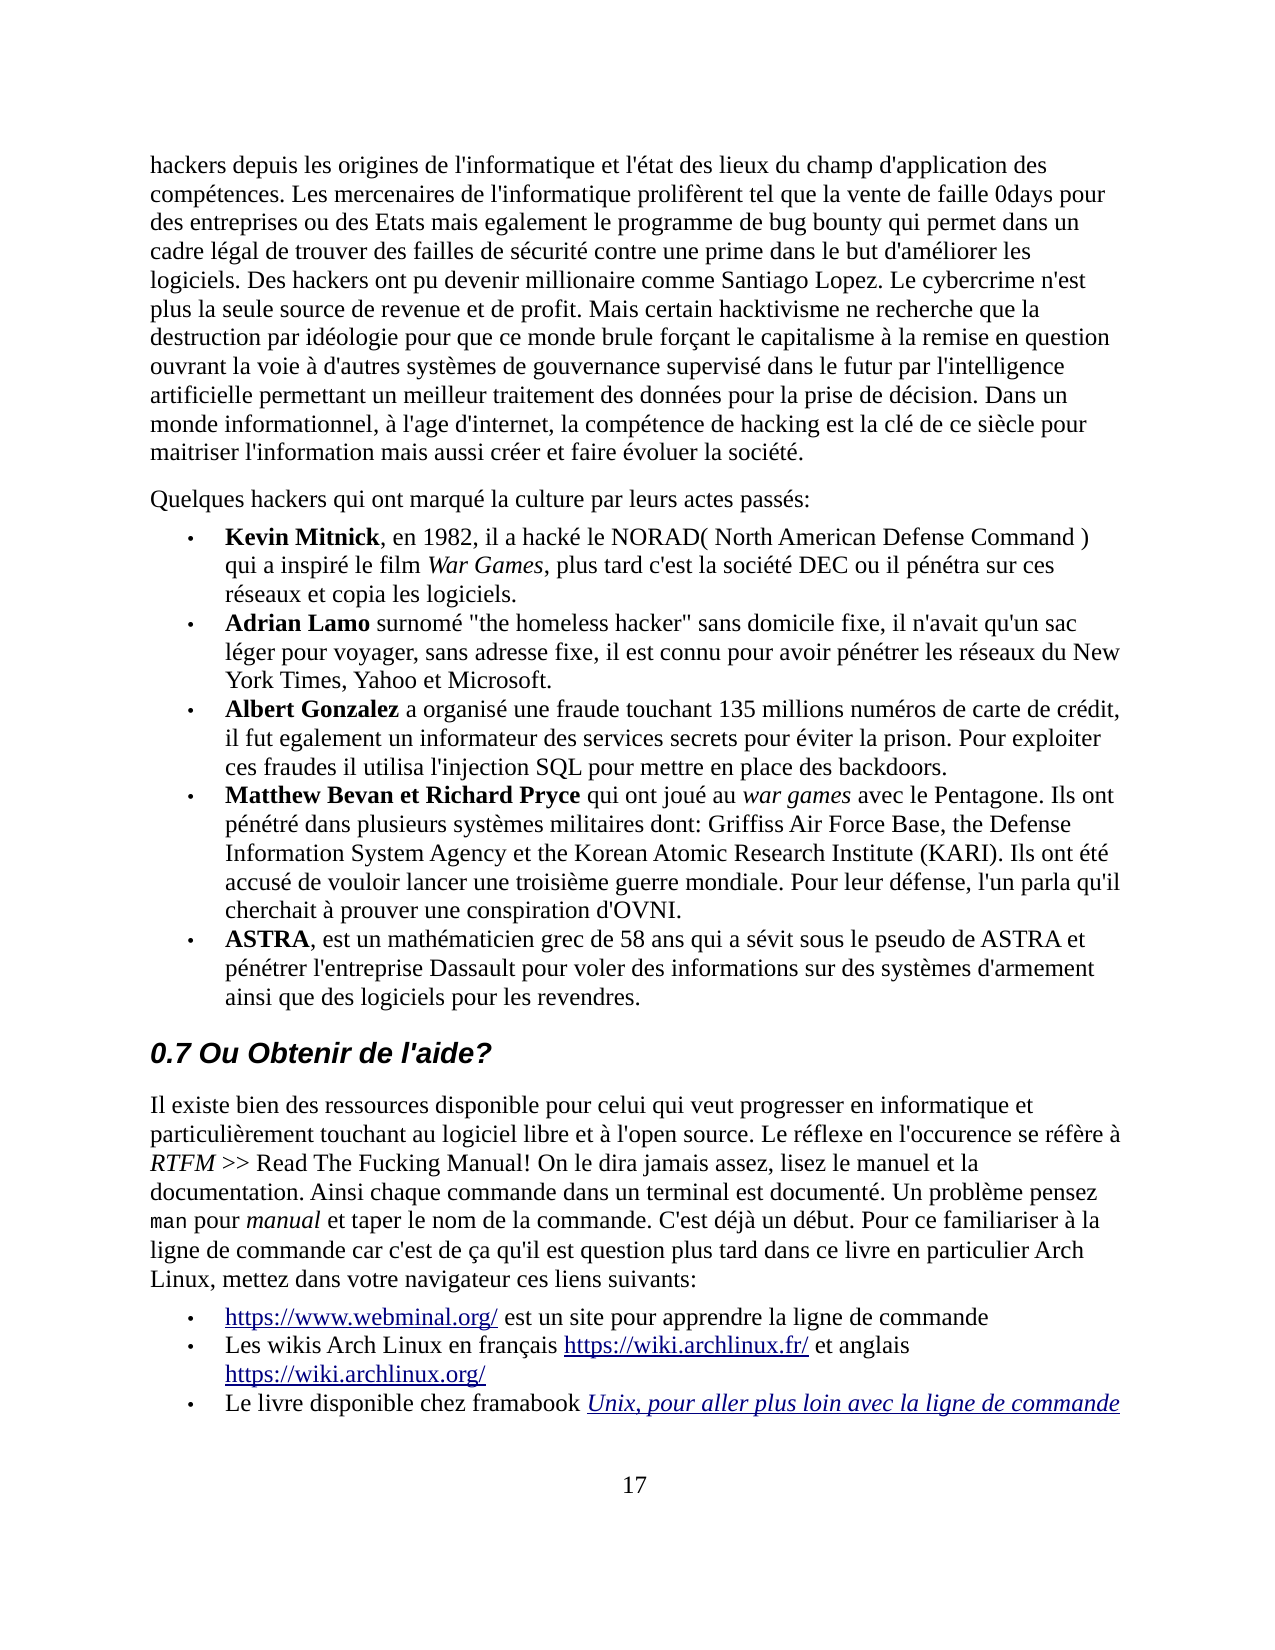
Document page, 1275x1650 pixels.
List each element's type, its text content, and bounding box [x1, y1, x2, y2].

text Il existe bien des ressources disponible pour celui qui veut progresser en informatique et particulièrement touchant au logiciel libre et à l'open source. Le réflexe en l'occurence se réfère à RTFM >> Read The Fucking Manual! On le dira jamais assez, lisez le manuel et la documentation. Ainsi chaque commande dans un terminal est documenté. Un problème pensez man pour manual et taper le nom de la commande. C'est déjà un début. Pour ce familiariser à la ligne de commande car c'est de ça qu'il est question plus tard dans ce livre en particulier Arch Linux, mettez dans votre navigateur ces liens suivants: [150, 1091, 1125, 1293]
list Adrian Lamo surnomé "the homeless hacker" sans domicile fixe, il n'avait qu'un sac léger pour voyager, sans adresse fixe, il est connu pour avoir pénétrer les réseaux du New York Times, Yahoo et Microsoft. [187, 608, 1125, 694]
text Quelques hackers qui ont marqué la culture par leurs actes passés: [150, 484, 1125, 513]
list Matthew Bevan et Richard Pryce qui ont joué au war games avec le Pentagone. Ils ont pénétré dans plusieurs systèmes militaires dont: Griffiss Air Force Base, the Defense Information System Agency et the Korean Atomic Research Institute (KARI). Ils ont été accusé de vouloir lancer une troisième guerre mondiale. Pour leur défense, l'un parla qu'il cherchait à prouver une conspiration d'OVNI. [187, 781, 1125, 924]
list Les wikis Arch Linux en français https://wiki.archlinux.fr/ et anglais https://wiki.archlinux.org/ [187, 1330, 1125, 1388]
list Albert Gonzalez a organisé une fraude touchant 135 millions numéros de carte de crédit, il fut egalement un informateur des services secrets pour éviter la prison. Pour exploiter ces fraudes il utilisa l'injection SQL pour mettre en place des backdoors. [187, 694, 1125, 781]
text hackers depuis les origines de l'informatique et l'état des lieux du champ d'application des compétences. Les mercenaires de l'informatique prolifèrent tel que la vente de faille 0days pour des entreprises ou des Etats mais egalement le programme de bug bounty qui permet dans un cadre légal de trouver des failles de sécurité contre une prime dans le but d'améliorer les logiciels. Des hackers ont pu devenir millionaire comme Santiago Lopez. Le cybercrime n'est plus la seule source de revenue et de profit. Mais certain hacktivisme ne recherche que la destruction par idéologie pour que ce monde brule forçant le capitalisme à la remise en question ouvrant la voie à d'autres systèmes de gouvernance supervisé dans le futur par l'intelligence artificielle permettant un meilleur traitement des données pour la prise de décision. Dans un monde informationnel, à l'age d'internet, la compétence de hacking est la clé de ce siècle pour maitriser l'information mais aussi créer et faire évoluer la société. [150, 150, 1125, 466]
list https://www.webminal.org/ est un site pour apprendre la ligne de commande [187, 1302, 1125, 1330]
list Kevin Mitnick, en 1982, il a hacké le NORAD( North American Defense Command ) qui a inspiré le film War Games, plus tard c'est la société DEC ou il pénétra sur ces réseaux et copia les logiciels. [187, 522, 1125, 608]
list Le livre disponible chez framabook Unix, pour aller plus loin avec la ligne de commande [187, 1388, 1125, 1417]
list ASTRA, est un mathématicien grec de 58 ans qui a sévit sous le pseudo de ASTRA et pénétrer l'entreprise Dassault pour voler des informations sur des systèmes d'armement ainsi que des logiciels pour les revendres. [187, 924, 1125, 1011]
subtitle 0.7 Ou Obtenir de l'aide? [150, 1036, 1125, 1069]
